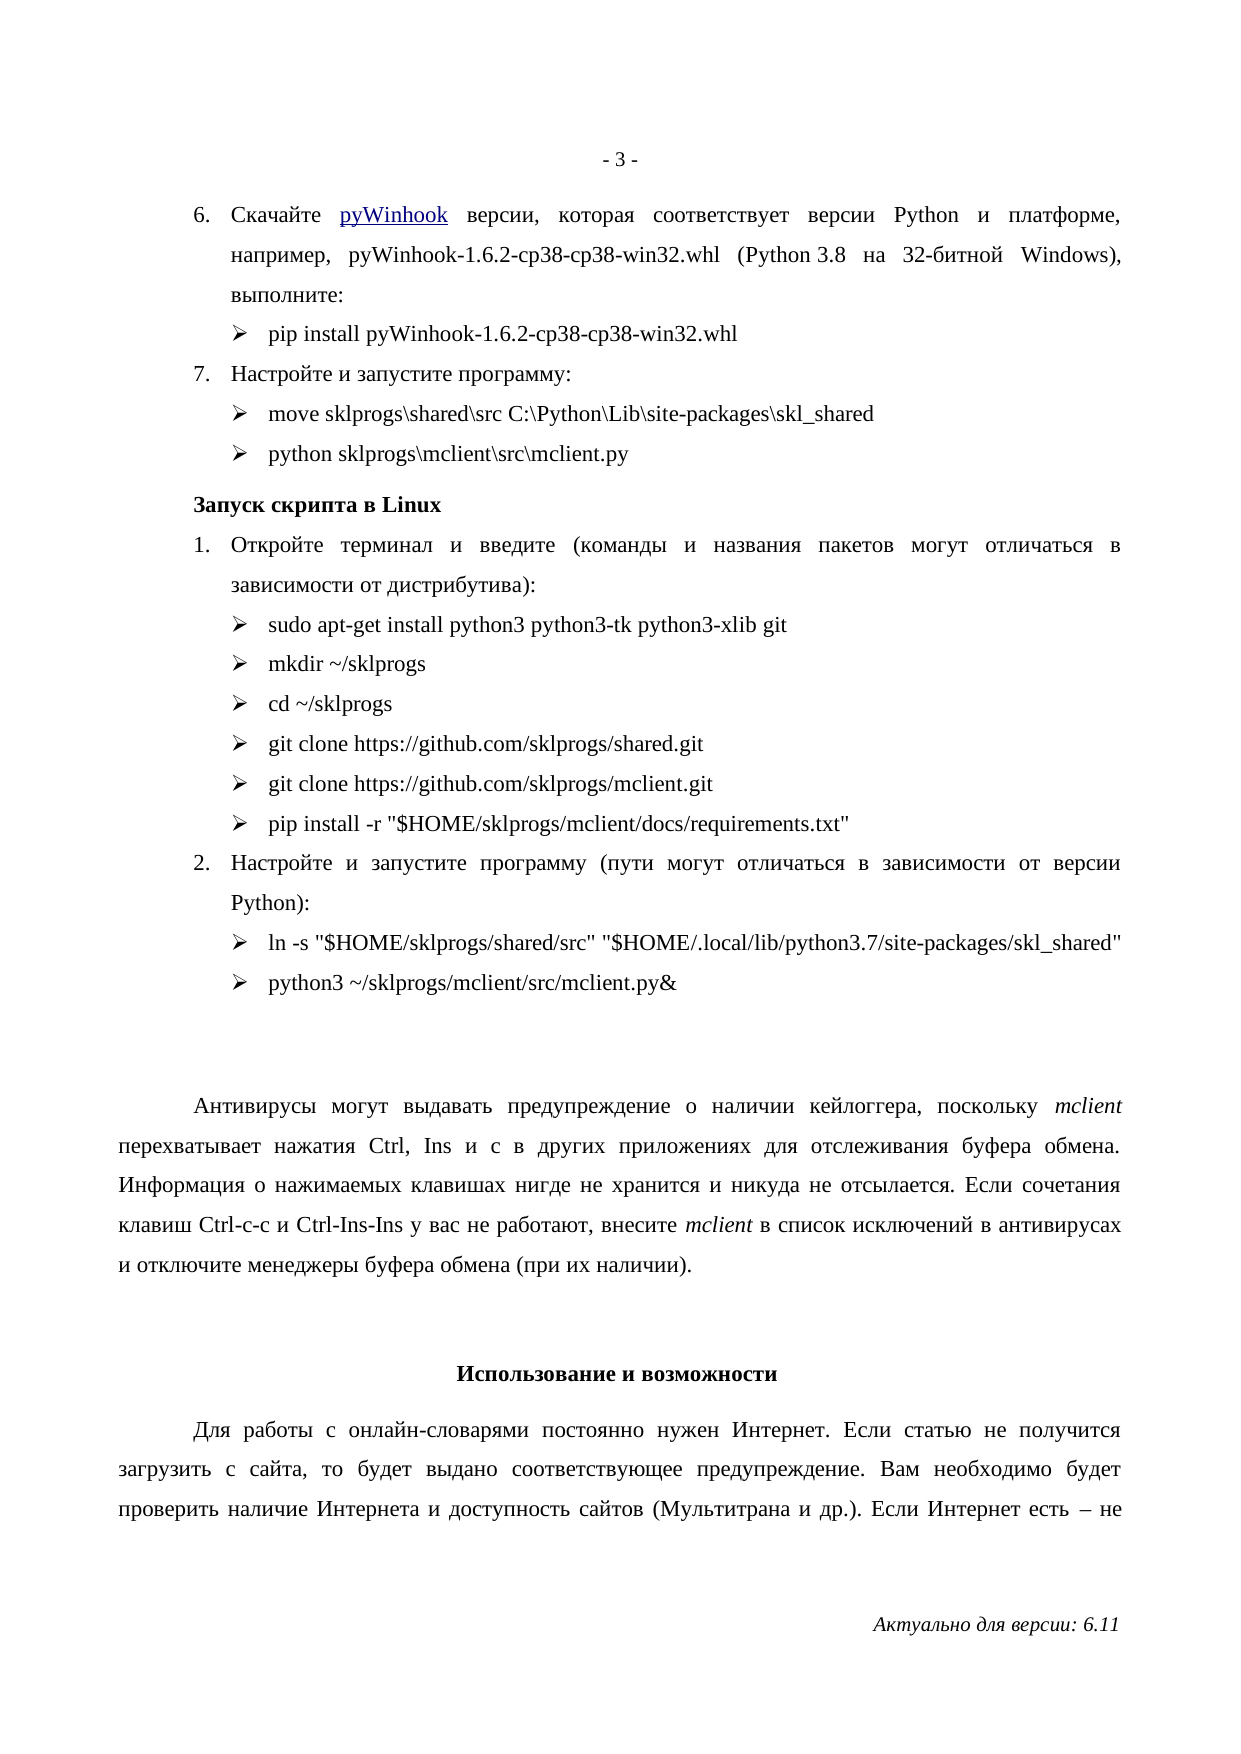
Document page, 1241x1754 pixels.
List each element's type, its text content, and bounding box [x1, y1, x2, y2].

text Для работы с онлайн-словарями постоянно нужен Интернет. Если статью не получится загрузить с сайта, то будет выдано соответствующее предупреждение. Вам необходимо будет проверить наличие Интернета и доступность сайтов (Мультитрана и др.). Если Интернет есть – не [118, 1415, 1122, 1522]
list Скачайте pyWinhook версии, которая соответствует версии Python и платформе, например, pyWinhook-1.6.2-cp38-cp38-win32.whl (Python 3.8 на 32-битной Windows), выполните: [193, 201, 1122, 307]
list python sklprogs\mclient\src\mclient.py [231, 439, 1122, 466]
list ln -s "$HOME/sklprogs/shared/src" "$HOME/.local/lib/python3.7/site-packages/skl_shared" [231, 929, 1122, 955]
list pip install -r "$HOME/sklprogs/mclient/docs/requirements.txt" [231, 809, 1122, 836]
subtitle Использование и возможности [118, 1360, 1122, 1386]
list Откройте терминал и введите (команды и названия пакетов могут отличаться в зависимости от дистрибутива): [193, 531, 1122, 597]
list python3 ~/sklprogs/mclient/src/mclient.py& [231, 969, 1122, 995]
list sudo apt-get install python3 python3-tk python3-xlib git [231, 611, 1122, 637]
list cd ~/sklprogs [231, 690, 1122, 717]
text Антивирусы могут выдавать предупреждение о наличии кейлоггера, поскольку mclient перехватывает нажатия Ctrl, Ins и c в других приложениях для отслеживания буфера обмена. Информация о нажимаемых клавишах нигде не хранится и никуда не отсылается. Если сочетания клавиш Ctrl-c-c и Ctrl-Ins-Ins у вас не работают, внесите mclient в список исключений в антивирусах и отключите менеджеры буфера обмена (при их наличии). [118, 1092, 1122, 1277]
list git clone https://github.com/sklprogs/mclient.git [231, 770, 1122, 796]
list pip install pyWinhook-1.6.2-cp38-cp38-win32.whl [231, 320, 1122, 347]
list move sklprogs\shared\src C:\Python\Lib\site-packages\skl_shared [231, 400, 1122, 426]
list mkdir ~/sklprogs [231, 650, 1122, 677]
list Настройте и запустите программу: [193, 360, 1122, 387]
list Настройте и запустите программу (пути могут отличаться в зависимости от версии Python): [193, 849, 1122, 916]
text Запуск скрипта в Linux [118, 491, 1122, 518]
list git clone https://github.com/sklprogs/shared.git [231, 730, 1122, 756]
